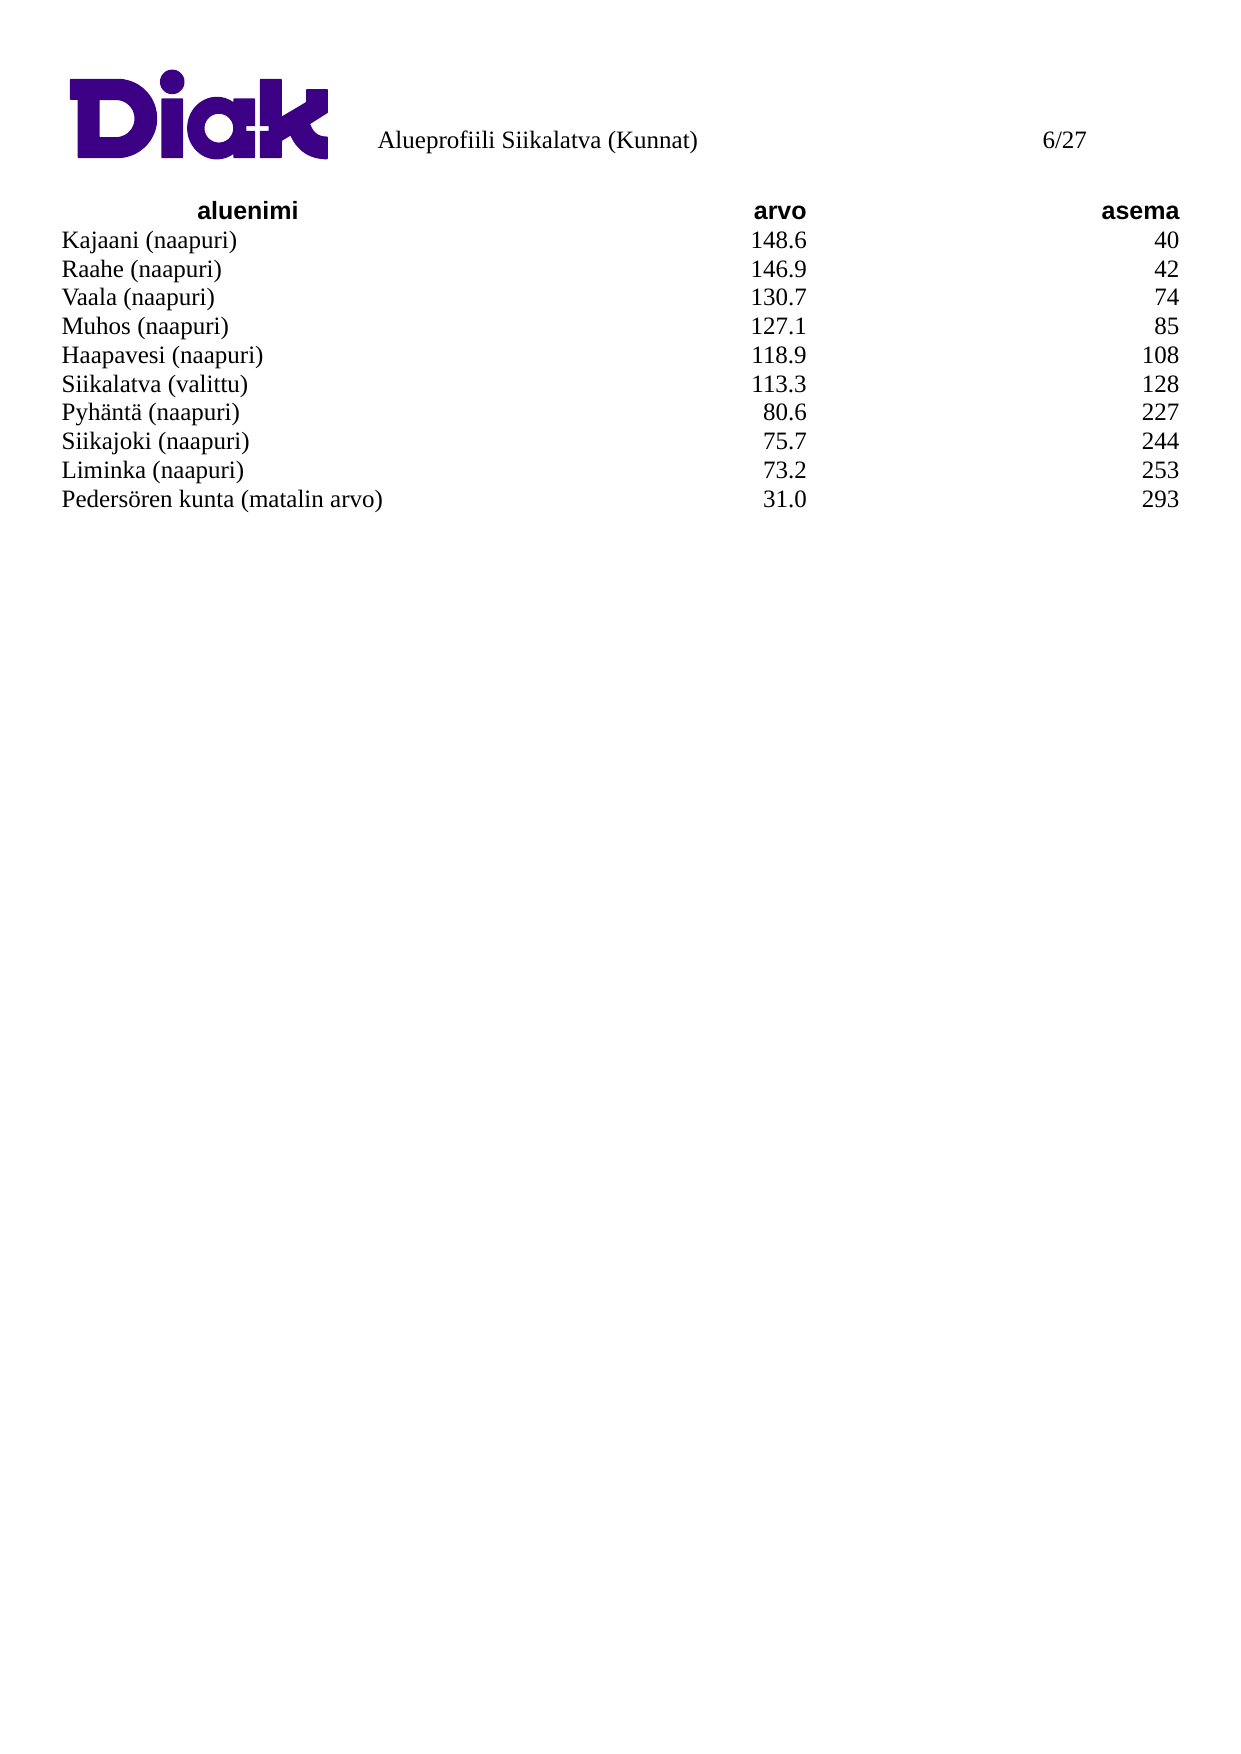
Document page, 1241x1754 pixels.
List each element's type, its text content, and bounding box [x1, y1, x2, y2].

table_cell 253 [806, 455, 1179, 484]
table_cell Raahe (naapuri) [61, 254, 434, 282]
table_cell Pyhäntä (naapuri) [61, 398, 434, 426]
table_cell Kajaani (naapuri) [61, 225, 434, 254]
table_header asema [806, 196, 1179, 225]
table_cell Siikajoki (naapuri) [61, 426, 434, 455]
table_cell 293 [806, 484, 1179, 512]
table_cell Vaala (naapuri) [61, 283, 434, 311]
table_cell 74 [806, 283, 1179, 311]
table_header arvo [434, 196, 806, 225]
table_cell 31.0 [434, 484, 806, 512]
table_cell 75.7 [434, 426, 806, 455]
table_cell 127.1 [434, 311, 806, 340]
table_cell 85 [806, 311, 1179, 340]
table_header aluenimi [61, 196, 434, 225]
table_cell 40 [806, 225, 1179, 254]
table_cell 80.6 [434, 398, 806, 426]
table_cell Liminka (naapuri) [61, 455, 434, 484]
table_cell 148.6 [434, 225, 806, 254]
table_cell 227 [806, 398, 1179, 426]
table_cell 146.9 [434, 254, 806, 282]
table_cell 128 [806, 369, 1179, 397]
table_cell 118.9 [434, 340, 806, 369]
table_cell 42 [806, 254, 1179, 282]
table_cell Pedersören kunta (matalin arvo) [61, 484, 434, 512]
table_cell 244 [806, 426, 1179, 455]
table_cell 113.3 [434, 369, 806, 397]
table_cell Muhos (naapuri) [61, 311, 434, 340]
table_cell Haapavesi (naapuri) [61, 340, 434, 369]
table_cell 130.7 [434, 283, 806, 311]
table_cell Siikalatva (valittu) [61, 369, 434, 397]
table_cell 73.2 [434, 455, 806, 484]
table_cell 108 [806, 340, 1179, 369]
